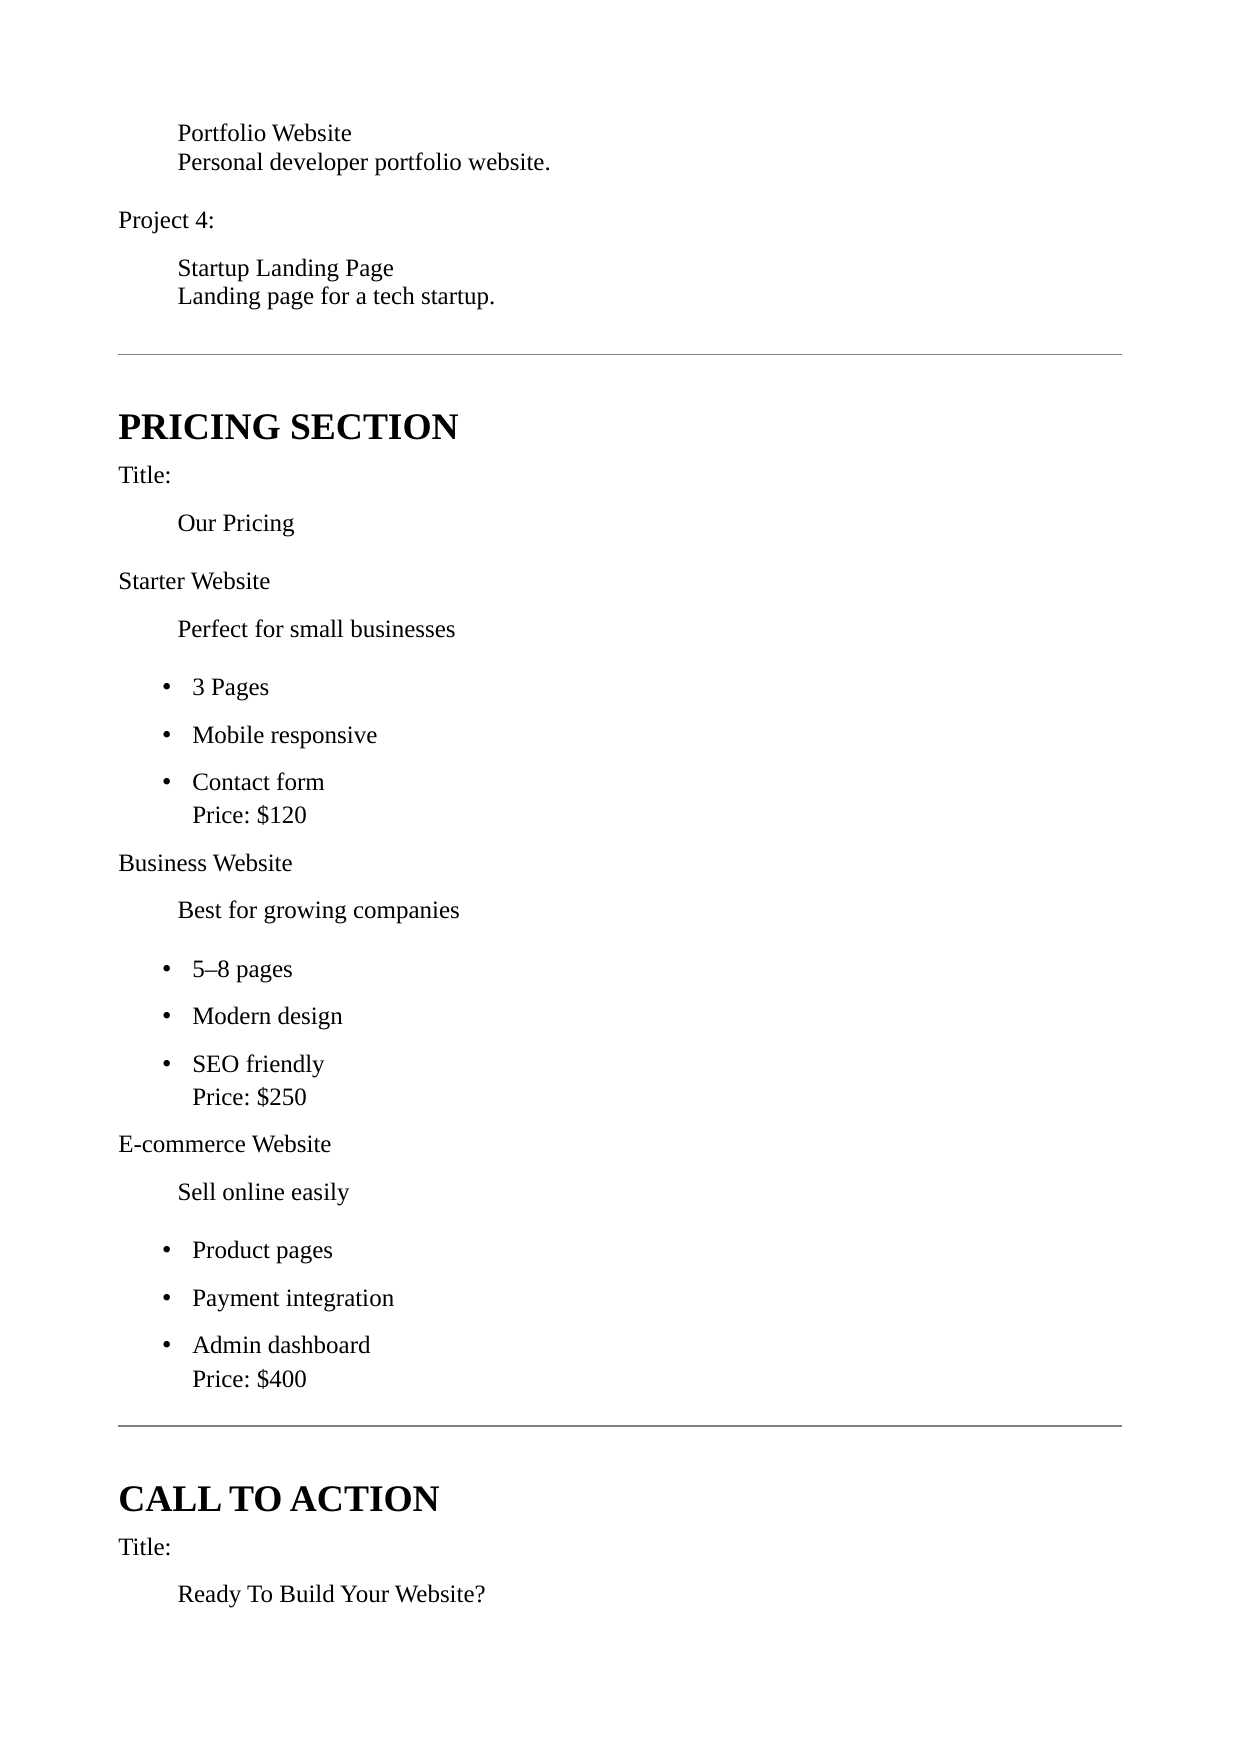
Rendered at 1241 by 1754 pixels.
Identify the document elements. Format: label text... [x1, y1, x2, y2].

text Startup Landing Page Landing page for a tech startup. [177, 253, 1063, 310]
text Starter Website [118, 566, 1122, 595]
text Our Pricing [177, 508, 1063, 537]
list Contact form Price: $120 [162, 767, 1122, 829]
list 5–8 pages [162, 954, 1122, 982]
list Admin dashboard Price: $400 [162, 1331, 1122, 1392]
text Best for growing companies [177, 896, 1063, 924]
list Mobile responsive [162, 720, 1122, 748]
list Modern design [162, 1001, 1122, 1030]
list SEO friendly Price: $250 [162, 1049, 1122, 1111]
text Sell online easily [177, 1177, 1063, 1206]
subtitle PRICING SECTION [118, 405, 1122, 448]
text Perfect for small businesses [177, 614, 1063, 643]
text Title: [118, 460, 1122, 489]
text Ready To Build Your Website? [177, 1579, 1063, 1608]
text Title: [118, 1532, 1122, 1561]
list Product pages [162, 1235, 1122, 1264]
list 3 Pages [162, 672, 1122, 701]
text Project 4: [118, 205, 1122, 234]
text Portfolio Website Personal developer portfolio website. [177, 118, 1063, 176]
list Payment integration [162, 1283, 1122, 1312]
subtitle CALL TO ACTION [118, 1476, 1122, 1519]
text Business Website [118, 848, 1122, 877]
text E-commerce Website [118, 1129, 1122, 1158]
